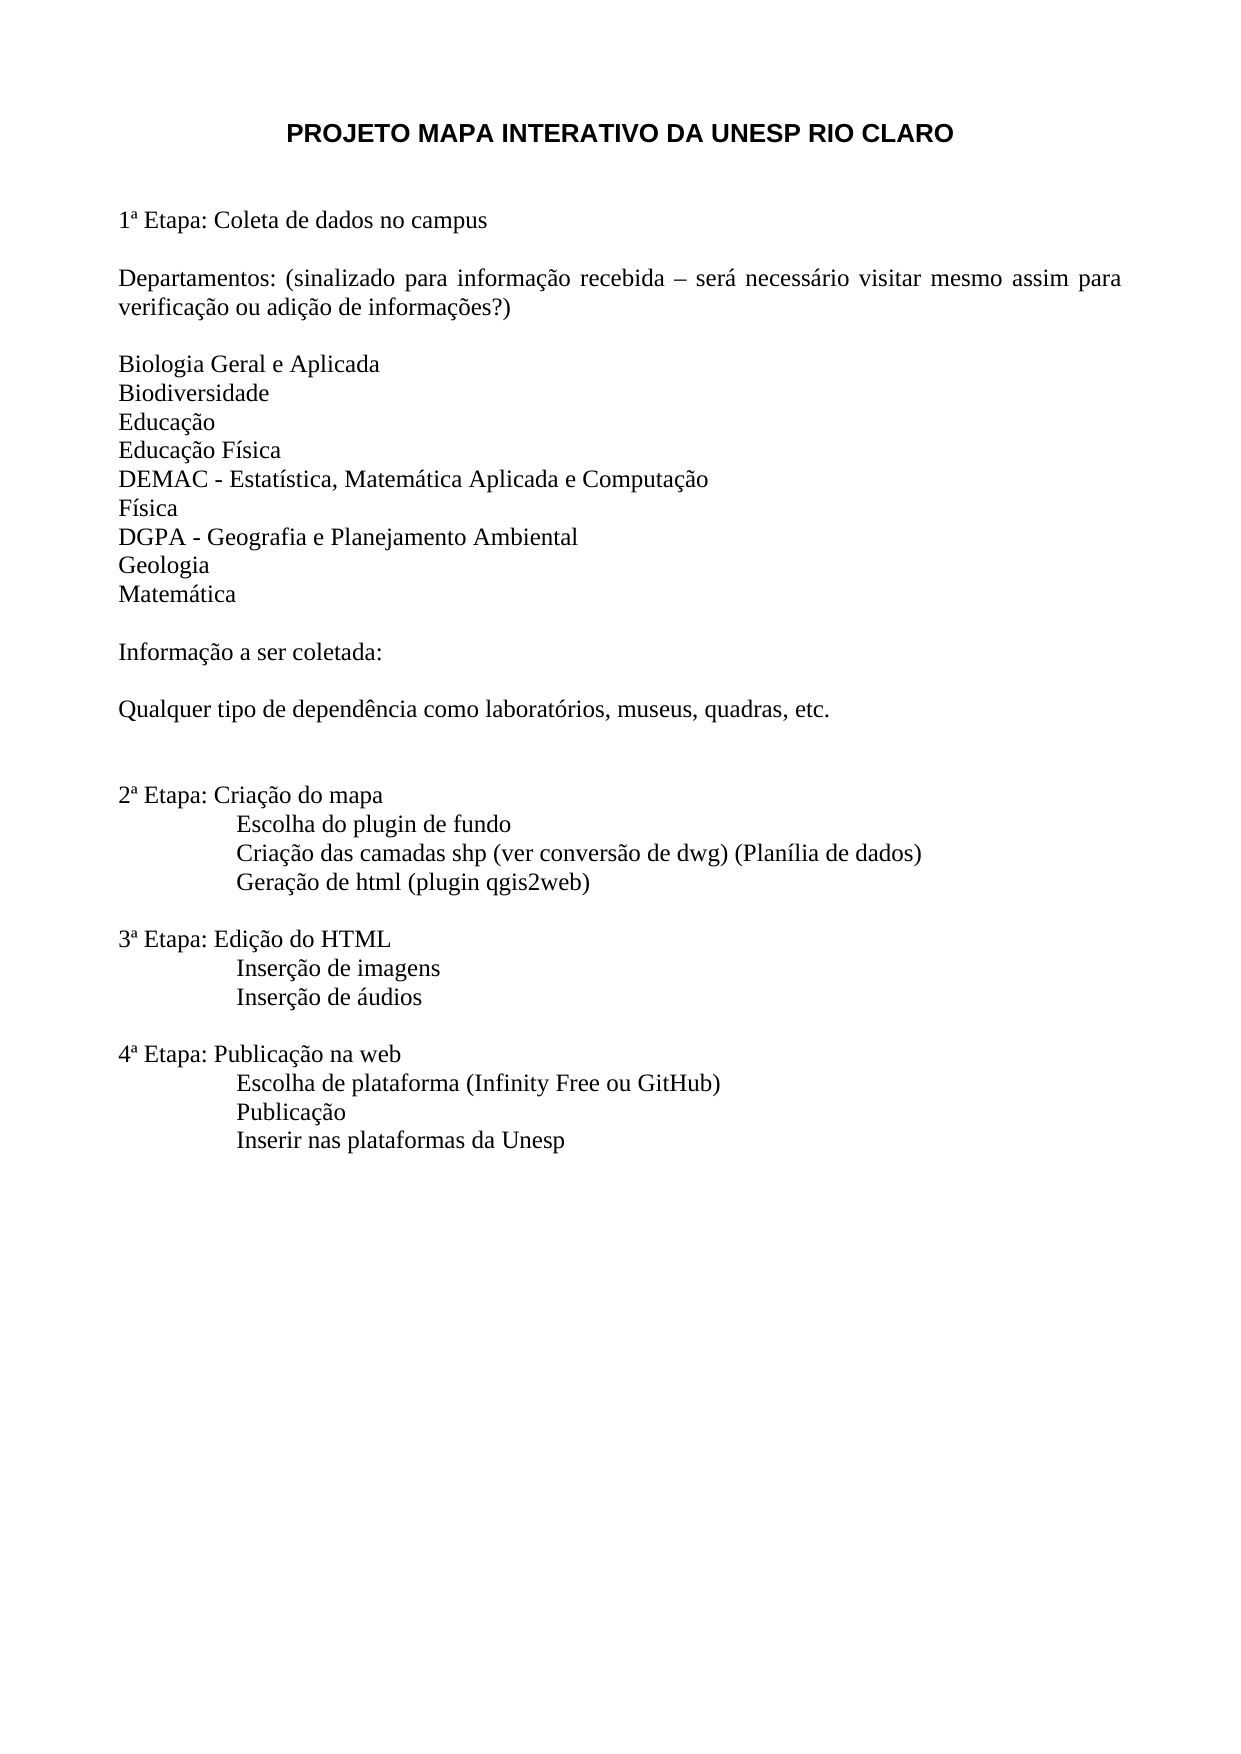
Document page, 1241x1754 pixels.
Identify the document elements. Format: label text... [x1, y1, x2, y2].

text 2ª Etapa: Criação do mapa [118, 781, 1122, 809]
text Educação [118, 407, 1122, 436]
text Informação a ser coletada: [118, 637, 1122, 666]
text Publicação [118, 1097, 1122, 1126]
text Criação das camadas shp (ver conversão de dwg) (Planília de dados) [118, 838, 1122, 867]
text Física [118, 493, 1122, 522]
text PROJETO MAPA INTERATIVO DA UNESP RIO CLARO [118, 118, 1122, 148]
text Escolha do plugin de fundo [118, 809, 1122, 838]
text Geração de html (plugin qgis2web) [118, 867, 1122, 896]
text Inserção de áudios [118, 982, 1122, 1011]
text Biologia Geral e Aplicada [118, 349, 1122, 378]
text DGPA - Geografia e Planejamento Ambiental [118, 522, 1122, 551]
text Biodiversidade [118, 378, 1122, 407]
text DEMAC - Estatística, Matemática Aplicada e Computação [118, 464, 1122, 493]
text Departamentos: (sinalizado para informação recebida – será necessário visitar mesmo assim para verificação ou adição de informações?) [118, 263, 1122, 321]
text Educação Física [118, 436, 1122, 464]
text 3ª Etapa: Edição do HTML Inserção de imagens [118, 924, 1122, 982]
text Inserir nas plataformas da Unesp [118, 1126, 1122, 1154]
text 4ª Etapa: Publicação na web [118, 1039, 1122, 1068]
text 1ª Etapa: Coleta de dados no campus [118, 206, 1122, 234]
text Escolha de plataforma (Infinity Free ou GitHub) [118, 1068, 1122, 1097]
text Geologia [118, 551, 1122, 579]
text Qualquer tipo de dependência como laboratórios, museus, quadras, etc. [118, 694, 1122, 723]
text Matemática [118, 579, 1122, 608]
